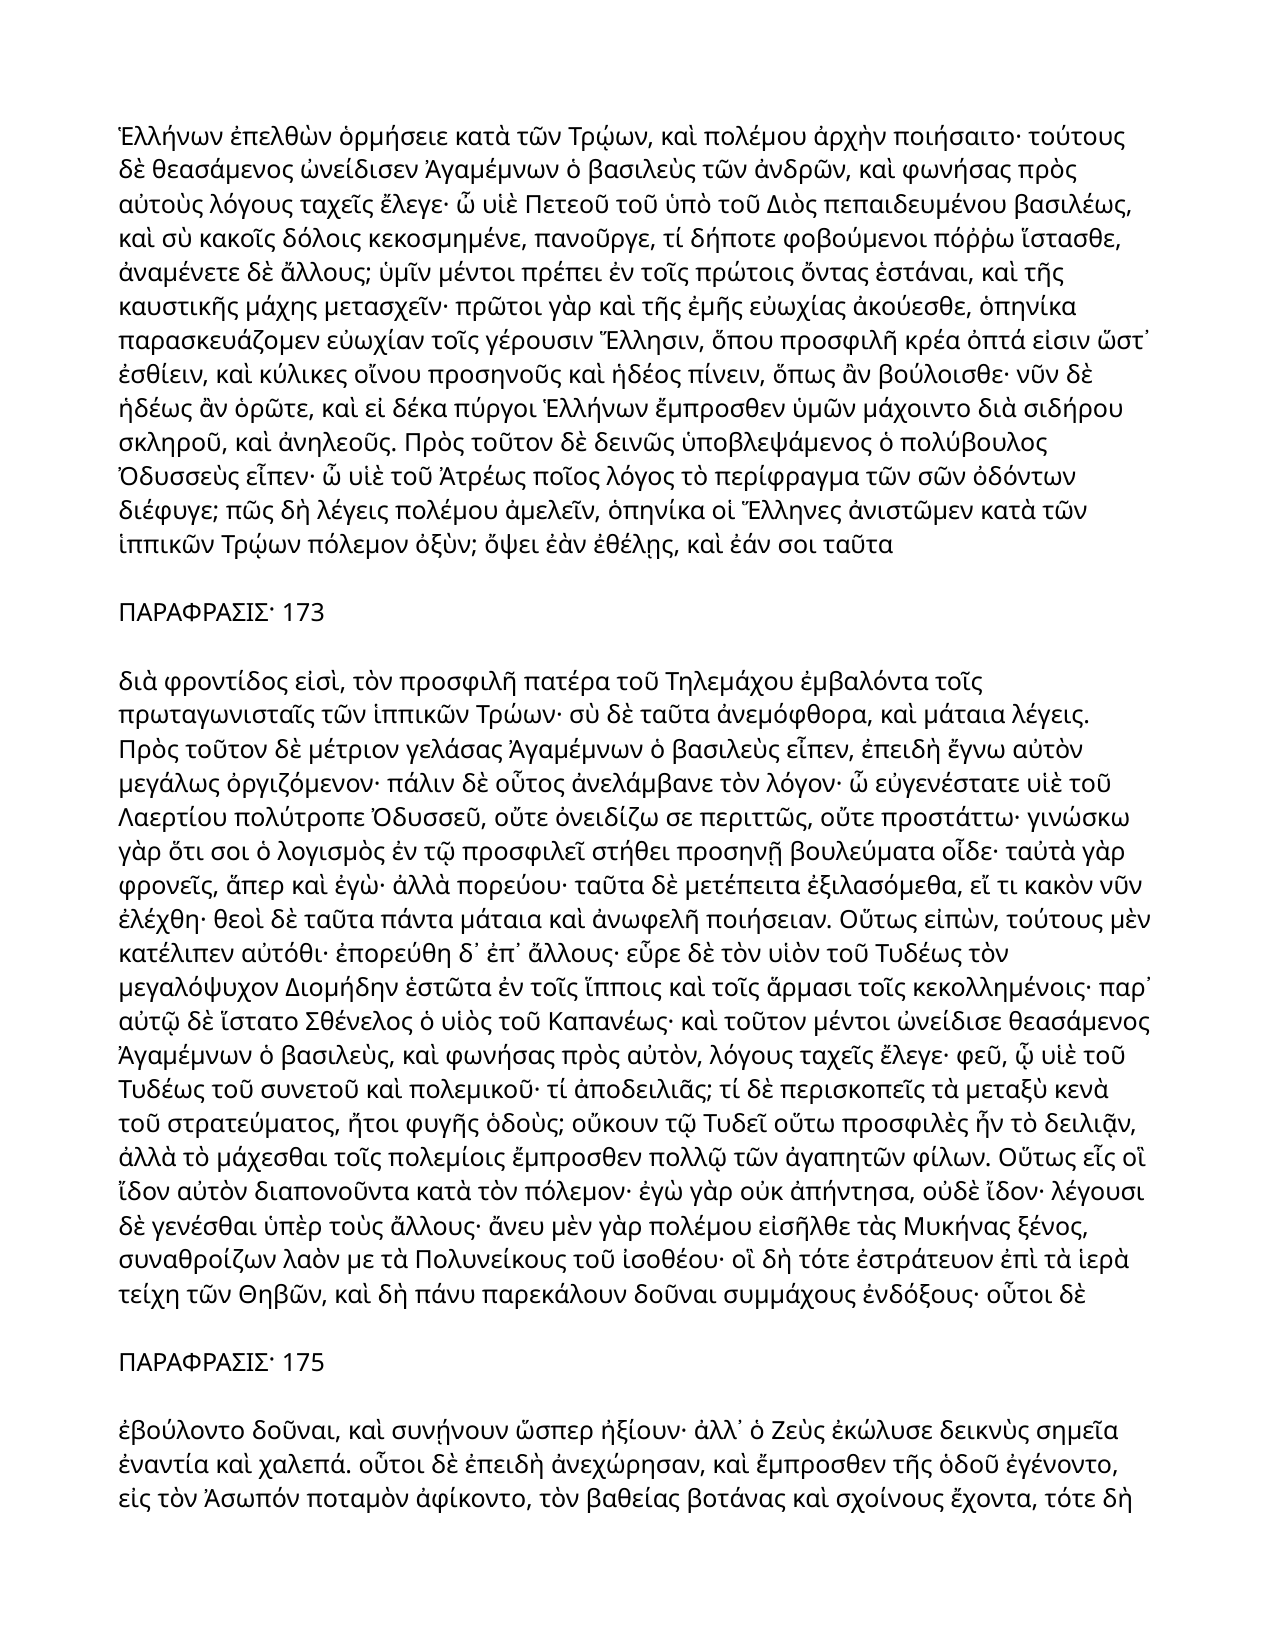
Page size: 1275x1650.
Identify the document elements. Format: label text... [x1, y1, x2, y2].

text ΠΑΡΑΦΡΑΣΙΣ· 173 [118, 595, 1157, 629]
text διὰ φροντίδος εἰσὶ, τὸν προσφιλῆ πατέρα τοῦ Τηλεμάχου ἐμβαλόντα τοῖς πρωταγωνισταῖς τῶν ἱππικῶν Τρώων· σὺ δὲ ταῦτα ἀνεμόφθορα, καὶ μάταια λέγεις. Πρὸς τοῦτον δὲ μέτριον γελάσας Ἀγαμέμνων ὁ βασιλεὺς εἶπεν, ἐπειδὴ ἔγνω αὐτὸν μεγάλως ὀργιζόμενον· πάλιν δὲ οὗτος ἀνελάμβανε τὸν λόγον· ὦ εὐγενέστατε υἱὲ τοῦ Λαερτίου πολύτροπε Ὀδυσσεῦ, οὔτε ὀνειδίζω σε περιττῶς, οὔτε προστάττω· γινώσκω γὰρ ὅτι σοι ὁ λογισμὸς ἐν τῷ προσφιλεῖ στήθει προσηνῇ βουλεύματα οἶδε· ταὐτὰ γὰρ φρονεῖς, ἅπερ καὶ ἐγὼ· ἀλλὰ πορεύου· ταῦτα δὲ μετέπειτα ἐξιλασόμεθα, εἴ τι κακὸν νῦν ἐλέχθη· θεοὶ δὲ ταῦτα πάντα μάταια καὶ ἀνωφελῆ ποιήσειαν. Οὕτως εἰπὼν, τούτους μὲν κατέλιπεν αὐτόθι· ἐπορεύθη δ᾽ ἐπ᾽ ἄλλους· εὗρε δὲ τὸν υἱὸν τοῦ Τυδέως τὸν μεγαλόψυχον Διομήδην ἑστῶτα ἐν τοῖς ἵπποις καὶ τοῖς ἅρμασι τοῖς κεκολλημένοις· παρ᾽ αὐτῷ δὲ ἵστατο Σθένελος ὁ υἱὸς τοῦ Καπανέως· καὶ τοῦτον μέντοι ὠνείδισε θεασάμενος Ἀγαμέμνων ὁ βασιλεὺς, καὶ φωνήσας πρὸς αὐτὸν, λόγους ταχεῖς ἔλεγε· φεῦ, ᾧ υἱὲ τοῦ Τυδέως τοῦ συνετοῦ καὶ πολεμικοῦ· τί ἀποδειλιᾶς; τί δὲ περισκοπεῖς τὰ μεταξὺ κενὰ τοῦ στρατεύματος, ἤτοι φυγῆς ὁδοὺς; οὔκουν τῷ Τυδεῖ οὕτω προσφιλὲς ἦν τὸ δειλιᾷν, ἀλλὰ τὸ μάχεσθαι τοῖς πολεμίοις ἔμπροσθεν πολλῷ τῶν ἀγαπητῶν φίλων. Οὕτως εἶς οἳ ἴδον αὐτὸν διαπονοῦντα κατὰ τὸν πόλεμον· ἐγὼ γὰρ οὐκ ἀπήντησα, οὐδὲ ἴδον· λέγουσι δὲ γενέσθαι ὑπὲρ τοὺς ἄλλους· ἄνευ μὲν γὰρ πολέμου εἰσῆλθε τὰς Μυκήνας ξένος, συναθροίζων λαὸν με τὰ Πολυνείκους τοῦ ἰσοθέου· οἳ δὴ τότε ἐστράτευον ἐπὶ τὰ ἱερὰ τείχη τῶν Θηβῶν, καὶ δὴ πάνυ παρεκάλουν δοῦναι συμμάχους ἐνδόξους· οὗτοι δὲ [118, 663, 1157, 1310]
text Ἑλλήνων ἐπελθὼν ὁρμήσειε κατὰ τῶν Τρῴων, καὶ πολέμου ἀρχὴν ποιήσαιτο· τούτους δὲ θεασάμενος ὠνείδισεν Ἀγαμέμνων ὁ βασιλεὺς τῶν ἀνδρῶν, καὶ φωνήσας πρὸς αὐτοὺς λόγους ταχεῖς ἔλεγε· ὦ υἱὲ Πετεοῦ τοῦ ὑπὸ τοῦ Διὸς πεπαιδευμένου βασιλέως, καὶ σὺ κακοῖς δόλοις κεκοσμημένε, πανοῦργε, τί δήποτε φοβούμενοι πόῤῥω ἵστασθε, ἀναμένετε δὲ ἄλλους; ὑμῖν μέντοι πρέπει ἐν τοῖς πρώτοις ὄντας ἑστάναι, καὶ τῆς καυστικῆς μάχης μετασχεῖν· πρῶτοι γὰρ καὶ τῆς ἐμῆς εὐωχίας ἀκούεσθε, ὁπηνίκα παρασκευάζομεν εὐωχίαν τοῖς γέρουσιν Ἕλλησιν, ὅπου προσφιλῆ κρέα ὀπτά εἰσιν ὥστ᾽ ἐσθίειν, καὶ κύλικες οἴνου προσηνοῦς καὶ ἡδέος πίνειν, ὅπως ἂν βούλοισθε· νῦν δὲ ἡδέως ἂν ὁρῶτε, καὶ εἰ δέκα πύργοι Ἑλλήνων ἔμπροσθεν ὑμῶν μάχοιντο διὰ σιδήρου σκληροῦ, καὶ ἀνηλεοῦς. Πρὸς τοῦτον δὲ δεινῶς ὑποβλεψάμενος ὁ πολύβουλος Ὀδυσσεὺς εἶπεν· ὦ υἱὲ τοῦ Ἀτρέως ποῖος λόγος τὸ περίφραγμα τῶν σῶν ὀδόντων διέφυγε; πῶς δὴ λέγεις πολέμου ἀμελεῖν, ὁπηνίκα οἱ Ἕλληνες ἀνιστῶμεν κατὰ τῶν ἱππικῶν Τρῴων πόλεμον ὀξὺν; ὄψει ἐὰν ἐθέλῃς, καὶ ἐάν σοι ταῦτα [118, 118, 1157, 561]
text ἐβούλοντο δοῦναι, καὶ συνῄνουν ὥσπερ ἠξίουν· ἀλλ᾽ ὁ Ζεὺς ἐκώλυσε δεικνὺς σημεῖα ἐναντία καὶ χαλεπά. οὗτοι δὲ ἐπειδὴ ἀνεχώρησαν, καὶ ἔμπροσθεν τῆς ὁδοῦ ἐγένοντο, εἰς τὸν Ἀσωπόν ποταμὸν ἀφίκοντο, τὸν βαθείας βοτάνας καὶ σχοίνους ἔχοντα, τότε δὴ [118, 1412, 1157, 1515]
text ΠΑΡΑΦΡΑΣΙΣ· 175 [118, 1344, 1157, 1378]
